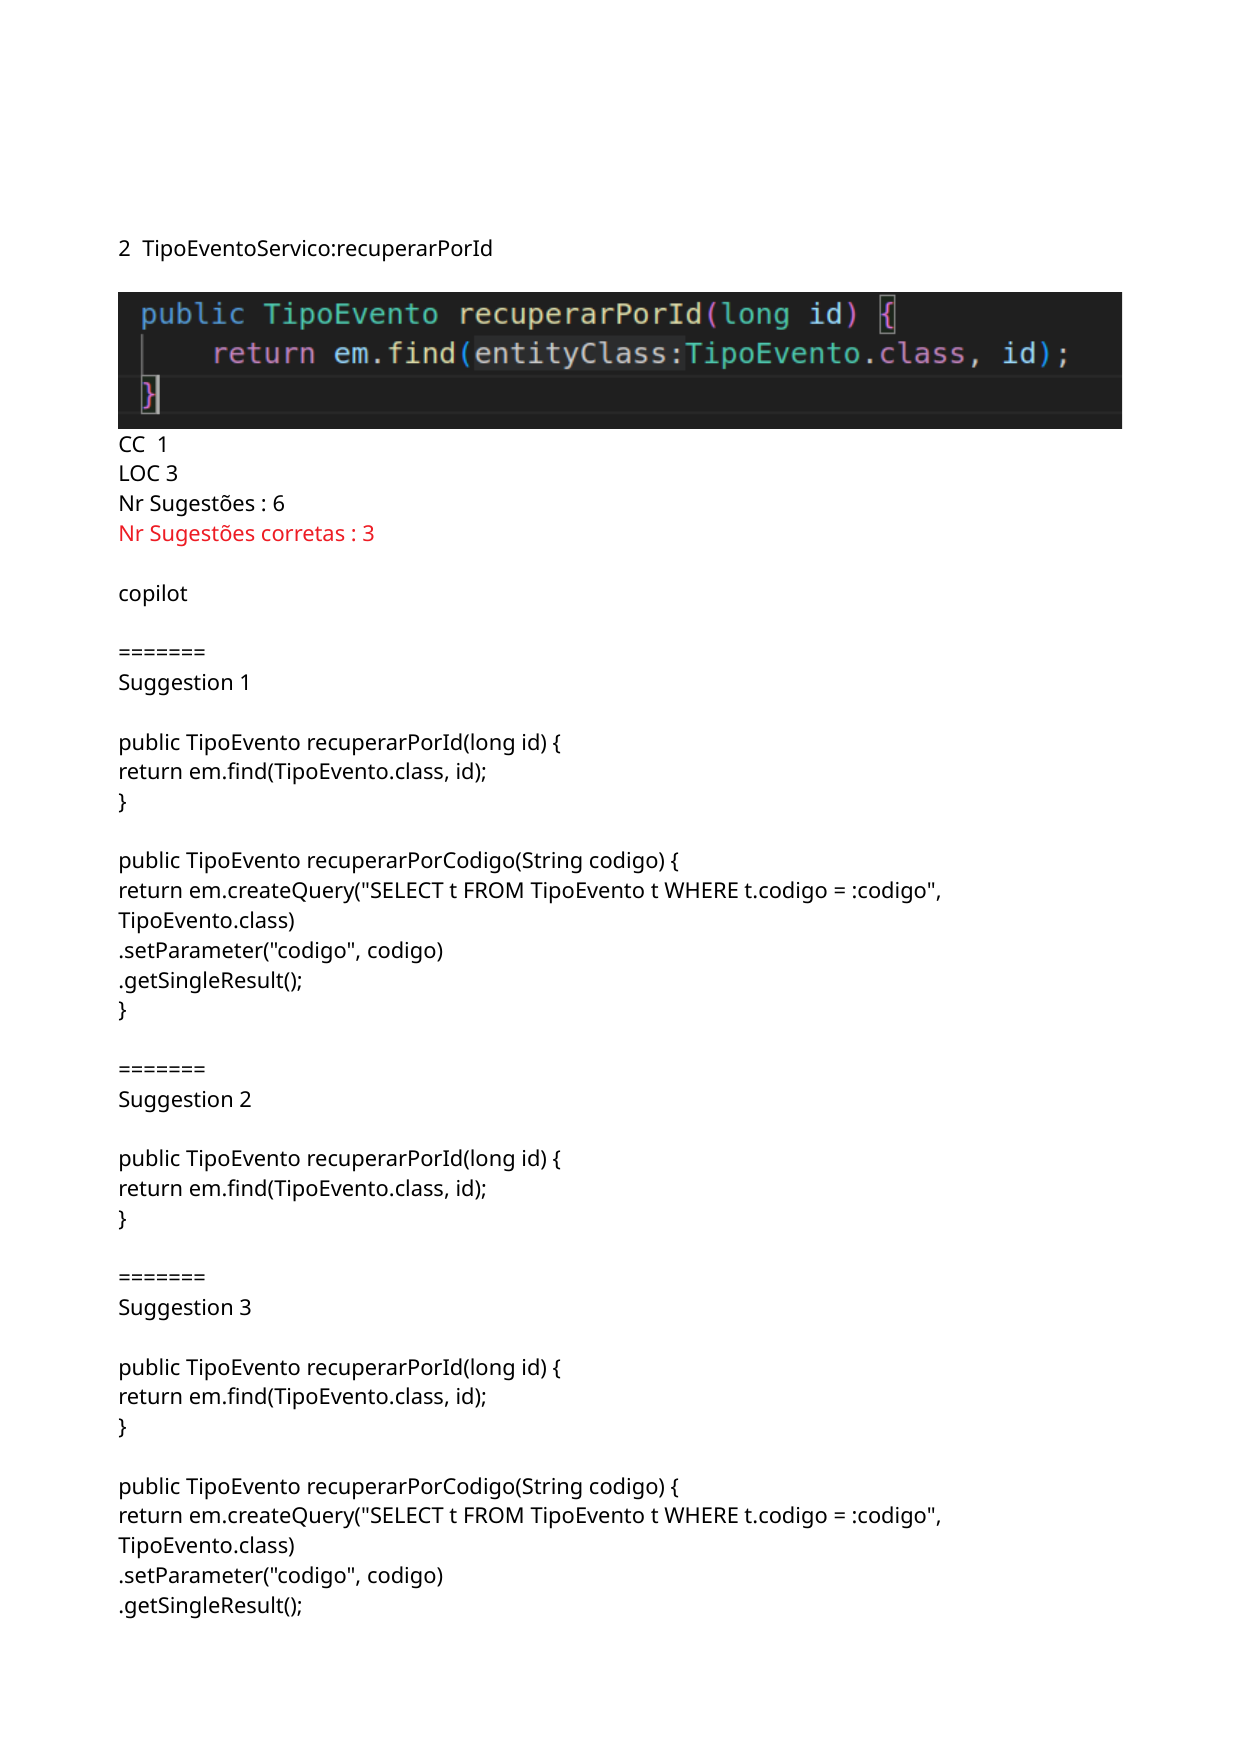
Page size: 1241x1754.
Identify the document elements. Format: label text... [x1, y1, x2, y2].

text CC 1 [118, 429, 1122, 458]
text return em.find(TipoEvento.class, id); [118, 1381, 1122, 1411]
text public TipoEvento recuperarPorId(long id) { [118, 726, 1122, 756]
text return em.find(TipoEvento.class, id); [118, 756, 1122, 786]
text return em.find(TipoEvento.class, id); [118, 1173, 1122, 1203]
text .getSingleResult(); [118, 965, 1122, 994]
text } [118, 1411, 1122, 1441]
text } [118, 1203, 1122, 1233]
text public TipoEvento recuperarPorCodigo(String codigo) { [118, 1471, 1122, 1500]
text LOC 3 [118, 458, 1122, 488]
text Suggestion 1 [118, 667, 1122, 697]
text public TipoEvento recuperarPorId(long id) { [118, 1143, 1122, 1173]
text 2 TipoEventoServico:recuperarPorId [118, 233, 1122, 263]
text public TipoEvento recuperarPorId(long id) { [118, 1352, 1122, 1381]
picture [118, 292, 1123, 429]
text } [118, 994, 1122, 1024]
text ======= [118, 1262, 1122, 1292]
text .setParameter("codigo", codigo) [118, 1560, 1122, 1590]
text } [118, 786, 1122, 816]
text .setParameter("codigo", codigo) [118, 935, 1122, 965]
text return em.createQuery("SELECT t FROM TipoEvento t WHERE t.codigo = :codigo", TipoEvento.class) [118, 875, 1122, 935]
text Nr Sugestões corretas : 3 [118, 518, 1122, 548]
text public TipoEvento recuperarPorCodigo(String codigo) { [118, 846, 1122, 875]
text ======= [118, 1054, 1122, 1084]
text return em.createQuery("SELECT t FROM TipoEvento t WHERE t.codigo = :codigo", TipoEvento.class) [118, 1500, 1122, 1560]
text Suggestion 2 [118, 1084, 1122, 1113]
text ======= [118, 637, 1122, 667]
text copilot [118, 578, 1122, 607]
text Suggestion 3 [118, 1292, 1122, 1322]
text Nr Sugestões : 6 [118, 488, 1122, 518]
text .getSingleResult(); [118, 1590, 1122, 1619]
